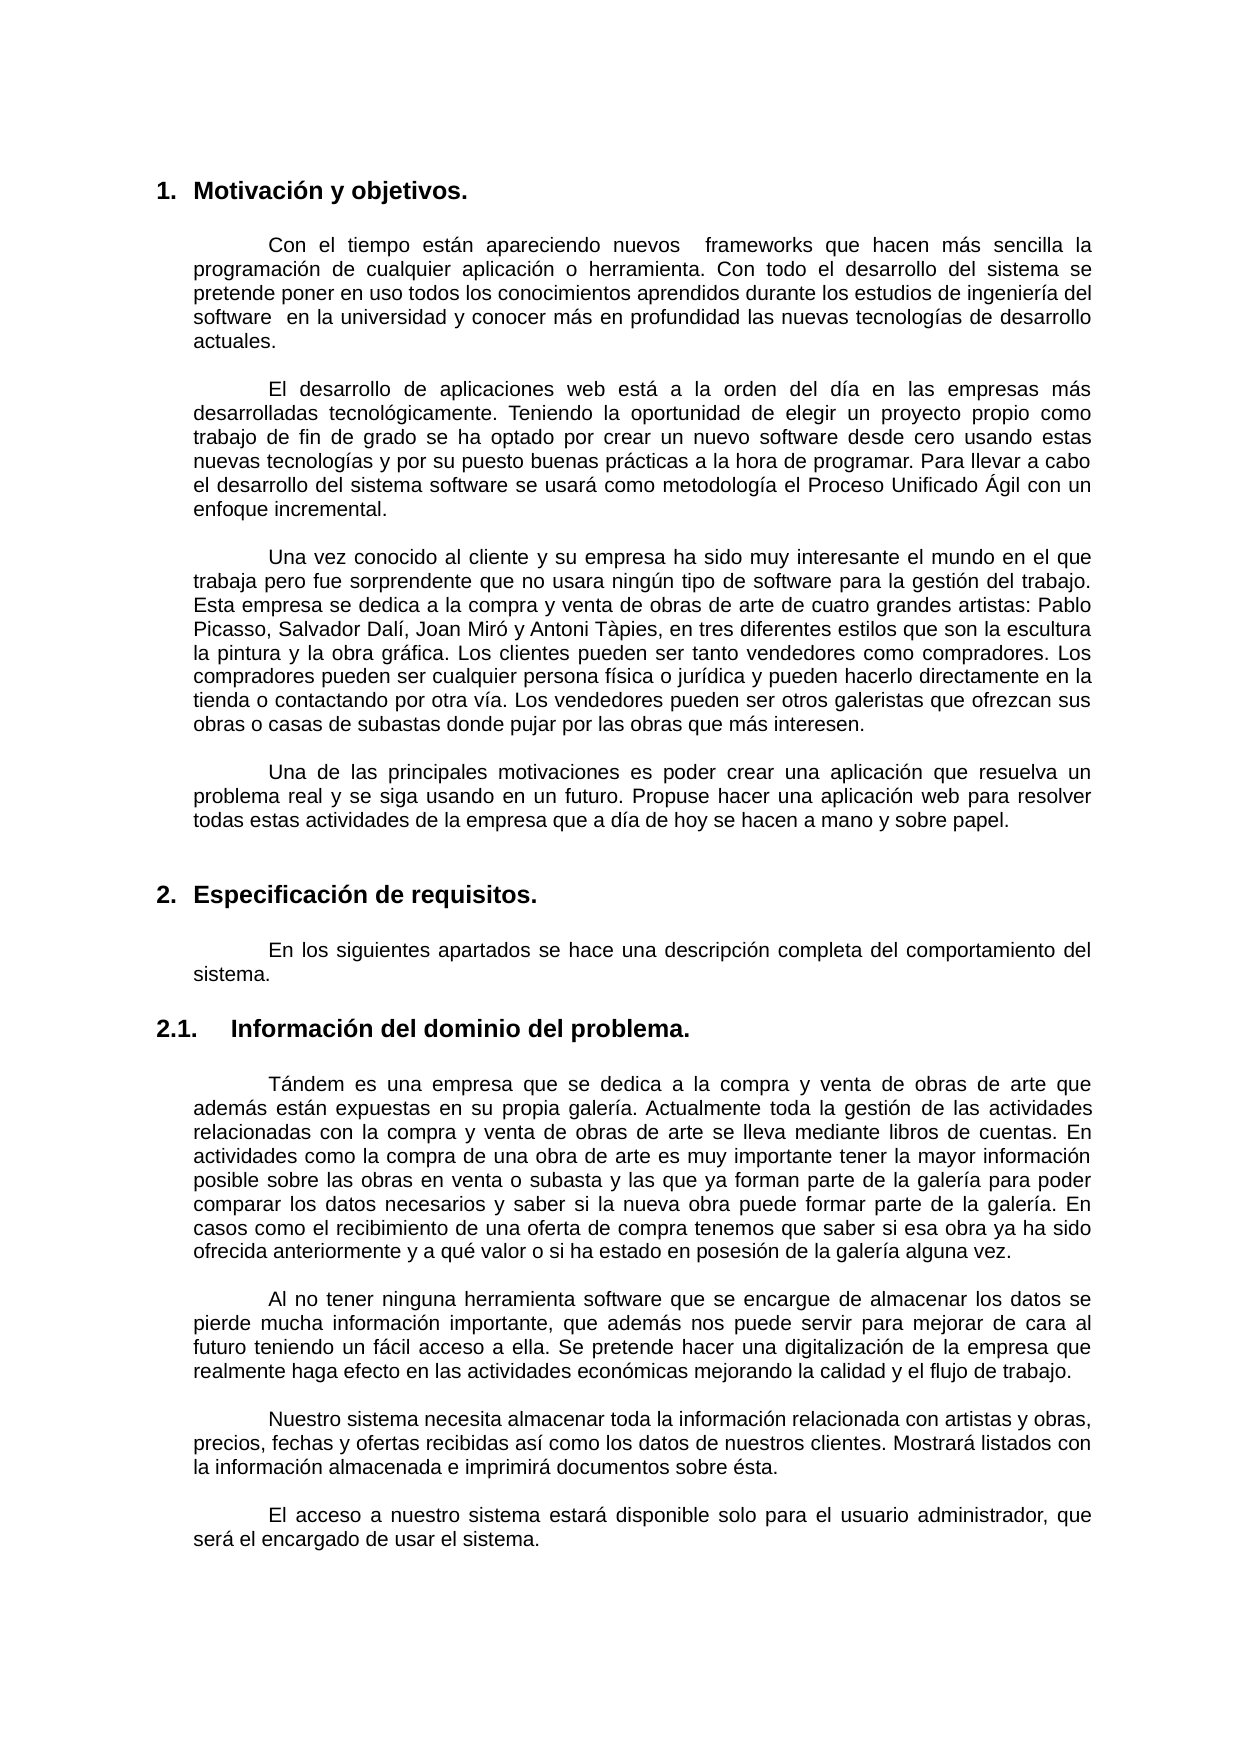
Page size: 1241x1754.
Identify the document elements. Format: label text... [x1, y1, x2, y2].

text El desarrollo de aplicaciones web está a la orden del día en las empresas más desarrolladas tecnológicamente. Teniendo la oportunidad de elegir un proyecto propio como trabajo de fin de grado se ha optado por crear un nuevo software desde cero usando estas nuevas tecnologías y por su puesto buenas prácticas a la hora de programar. Para llevar a cabo el desarrollo del sistema software se usará como metodología el Proceso Unificado Ágil con un enfoque incremental. [193, 377, 1093, 521]
text El acceso a nuestro sistema estará disponible solo para el usuario administrador, que será el encargado de usar el sistema. [193, 1503, 1093, 1551]
text En los siguientes apartados se hace una descripción completa del comportamiento del sistema. [193, 937, 1093, 985]
text Tándem es una empresa que se dedica a la compra y venta de obras de arte que además están expuestas en su propia galería. Actualmente toda la gestión de las actividades relacionadas con la compra y venta de obras de arte se lleva mediante libros de cuentas. En actividades como la compra de una obra de arte es muy importante tener la mayor información posible sobre las obras en venta o subasta y las que ya forman parte de la galería para poder comparar los datos necesarios y saber si la nueva obra puede formar parte de la galería. En casos como el recibimiento de una oferta de compra tenemos que saber si esa obra ya ha sido ofrecida anteriormente y a qué valor o si ha estado en posesión de la galería alguna vez. [193, 1072, 1093, 1263]
list Información del dominio del problema. [156, 1014, 1093, 1043]
list Especificación de requisitos. [156, 880, 1093, 909]
text Nuestro sistema necesita almacenar toda la información relacionada con artistas y obras, [193, 1407, 1093, 1431]
text Una de las principales motivaciones es poder crear una aplicación que resuelva un problema real y se siga usando en un futuro. Propuse hacer una aplicación web para resolver todas estas actividades de la empresa que a día de hoy se hacen a mano y sobre papel. [193, 760, 1093, 832]
text precios, fechas y ofertas recibidas así como los datos de nuestros clientes. Mostrará listados con la información almacenada e imprimirá documentos sobre ésta. [193, 1431, 1093, 1479]
text Una vez conocido al cliente y su empresa ha sido muy interesante el mundo en el que trabaja pero fue sorprendente que no usara ningún tipo de software para la gestión del trabajo. Esta empresa se dedica a la compra y venta de obras de arte de cuatro grandes artistas: Pablo Picasso, Salvador Dalí, Joan Miró y Antoni Tàpies, en tres diferentes estilos que son la escultura la pintura y la obra gráfica. Los clientes pueden ser tanto vendedores como compradores. Los compradores pueden ser cualquier persona física o jurídica y pueden hacerlo directamente en la tienda o contactando por otra vía. Los vendedores pueden ser otros galeristas que ofrezcan sus obras o casas de subastas donde pujar por las obras que más interesen. [193, 544, 1093, 736]
text Con el tiempo están apareciendo nuevos frameworks que hacen más sencilla la programación de cualquier aplicación o herramienta. Con todo el desarrollo del sistema se pretende poner en uso todos los conocimientos aprendidos durante los estudios de ingeniería del software en la universidad y conocer más en profundidad las nuevas tecnologías de desarrollo actuales. [193, 233, 1093, 353]
text Al no tener ninguna herramienta software que se encargue de almacenar los datos se pierde mucha información importante, que además nos puede servir para mejorar de cara al futuro teniendo un fácil acceso a ella. Se pretende hacer una digitalización de la empresa que realmente haga efecto en las actividades económicas mejorando la calidad y el flujo de trabajo. [193, 1287, 1093, 1383]
list Motivación y objetivos. [156, 176, 1093, 204]
